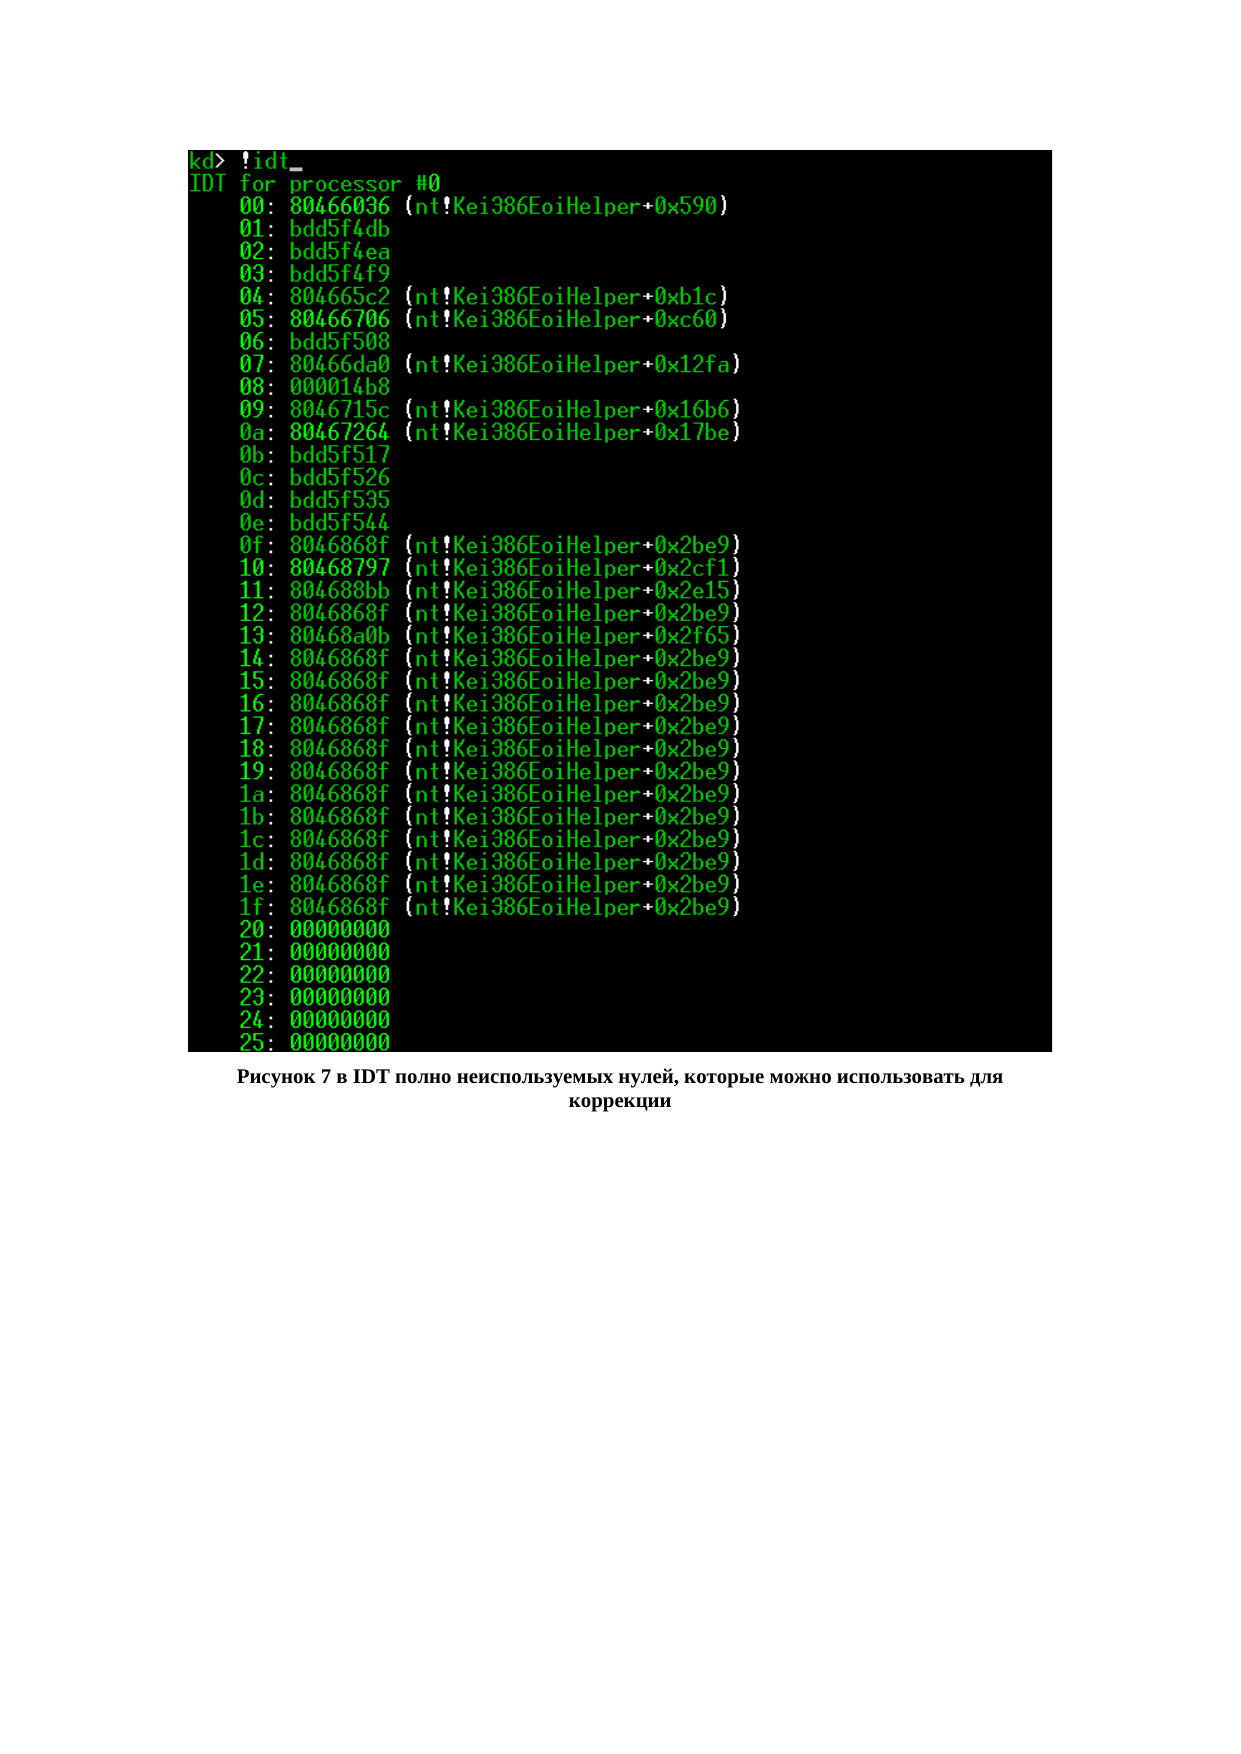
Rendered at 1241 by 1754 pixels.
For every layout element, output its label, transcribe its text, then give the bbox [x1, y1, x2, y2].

picture [188, 150, 1053, 1052]
text Рисунок 7 в IDT полно неиспользуемых нулей, которые можно использовать для коррекции [187, 1064, 1053, 1112]
